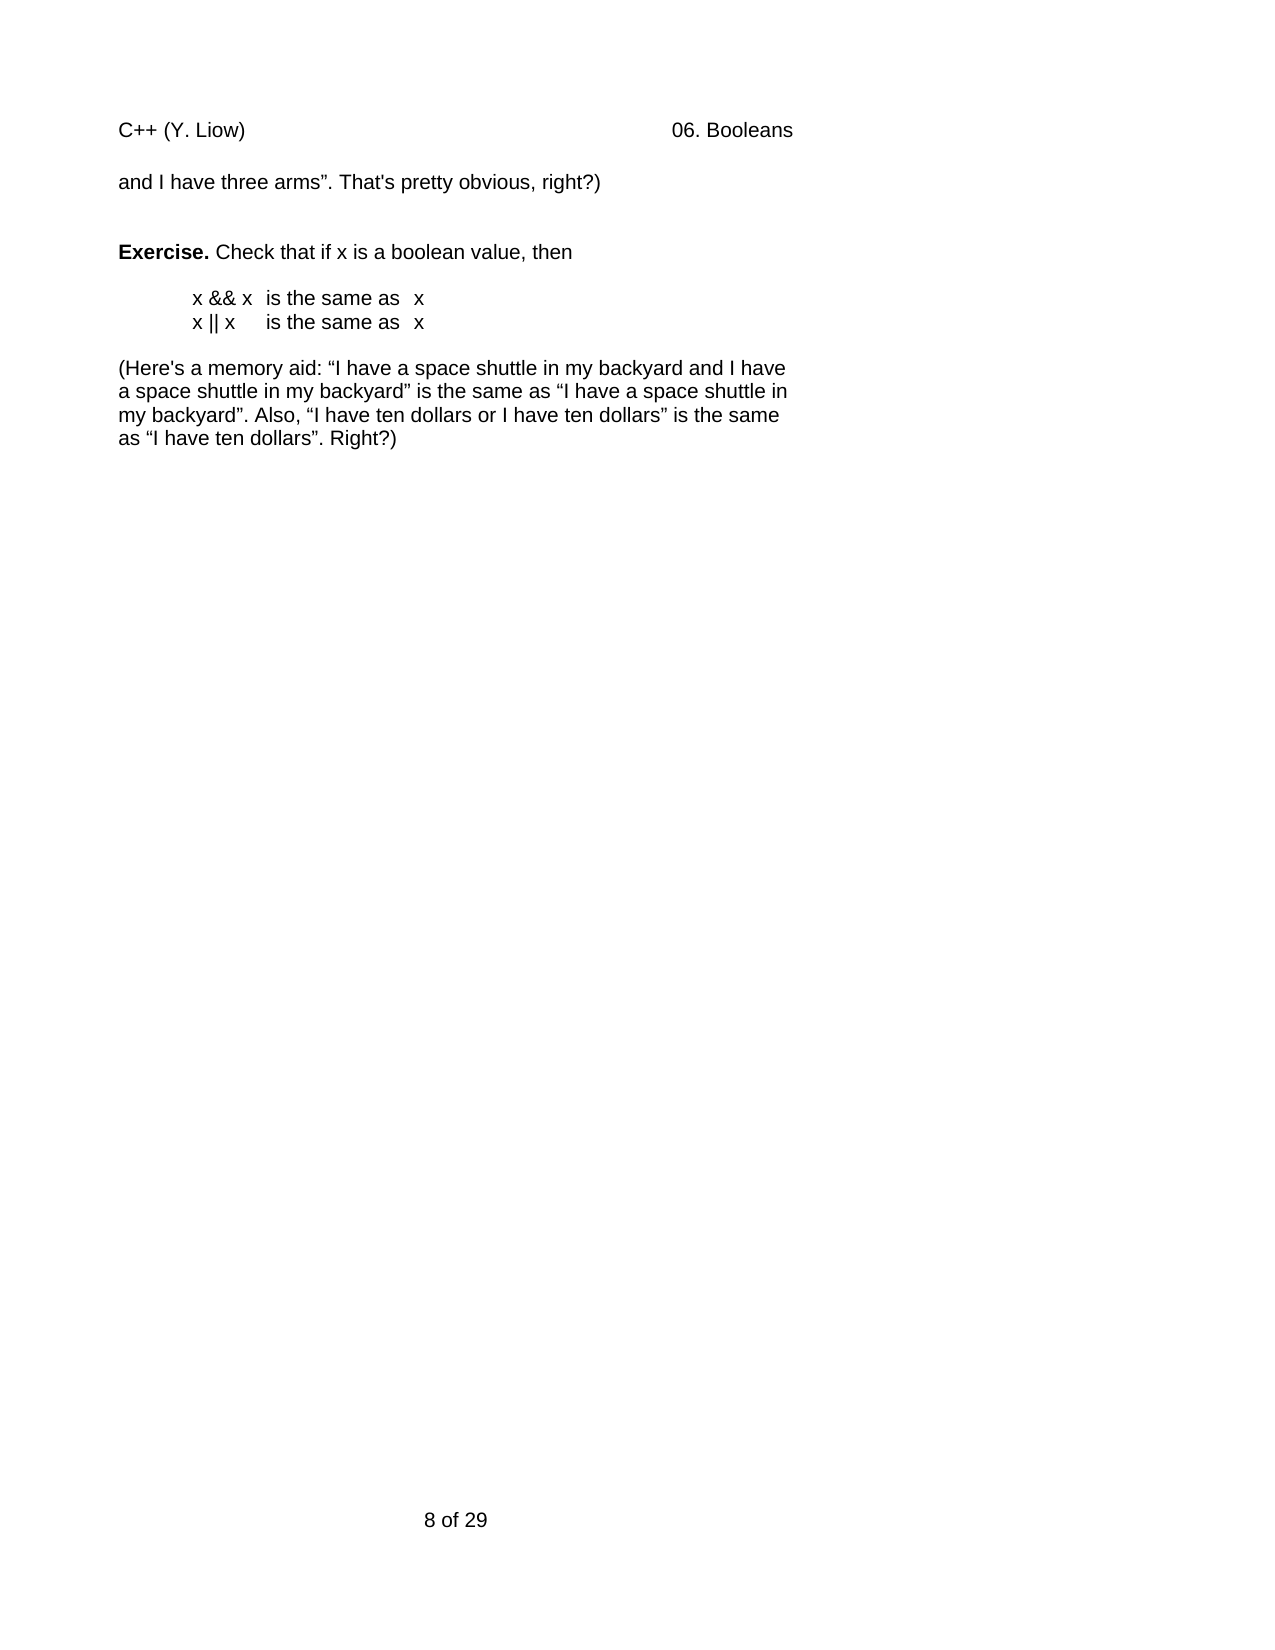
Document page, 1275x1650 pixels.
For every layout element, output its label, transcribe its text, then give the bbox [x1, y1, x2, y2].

text and I have three arms”. That's pretty obvious, right?) [118, 171, 793, 194]
text x || x is the same as x [118, 310, 793, 333]
text (Here's a memory aid: “I have a space shuttle in my backyard and I have a space shuttle in my backyard” is the same as “I have a space shuttle in my backyard”. Also, “I have ten dollars or I have ten dollars” is the same as “I have ten dollars”. Right?) [118, 357, 793, 449]
text Exercise. Check that if x is a boolean value, then [118, 241, 793, 264]
text x && x is the same as x [118, 287, 793, 310]
